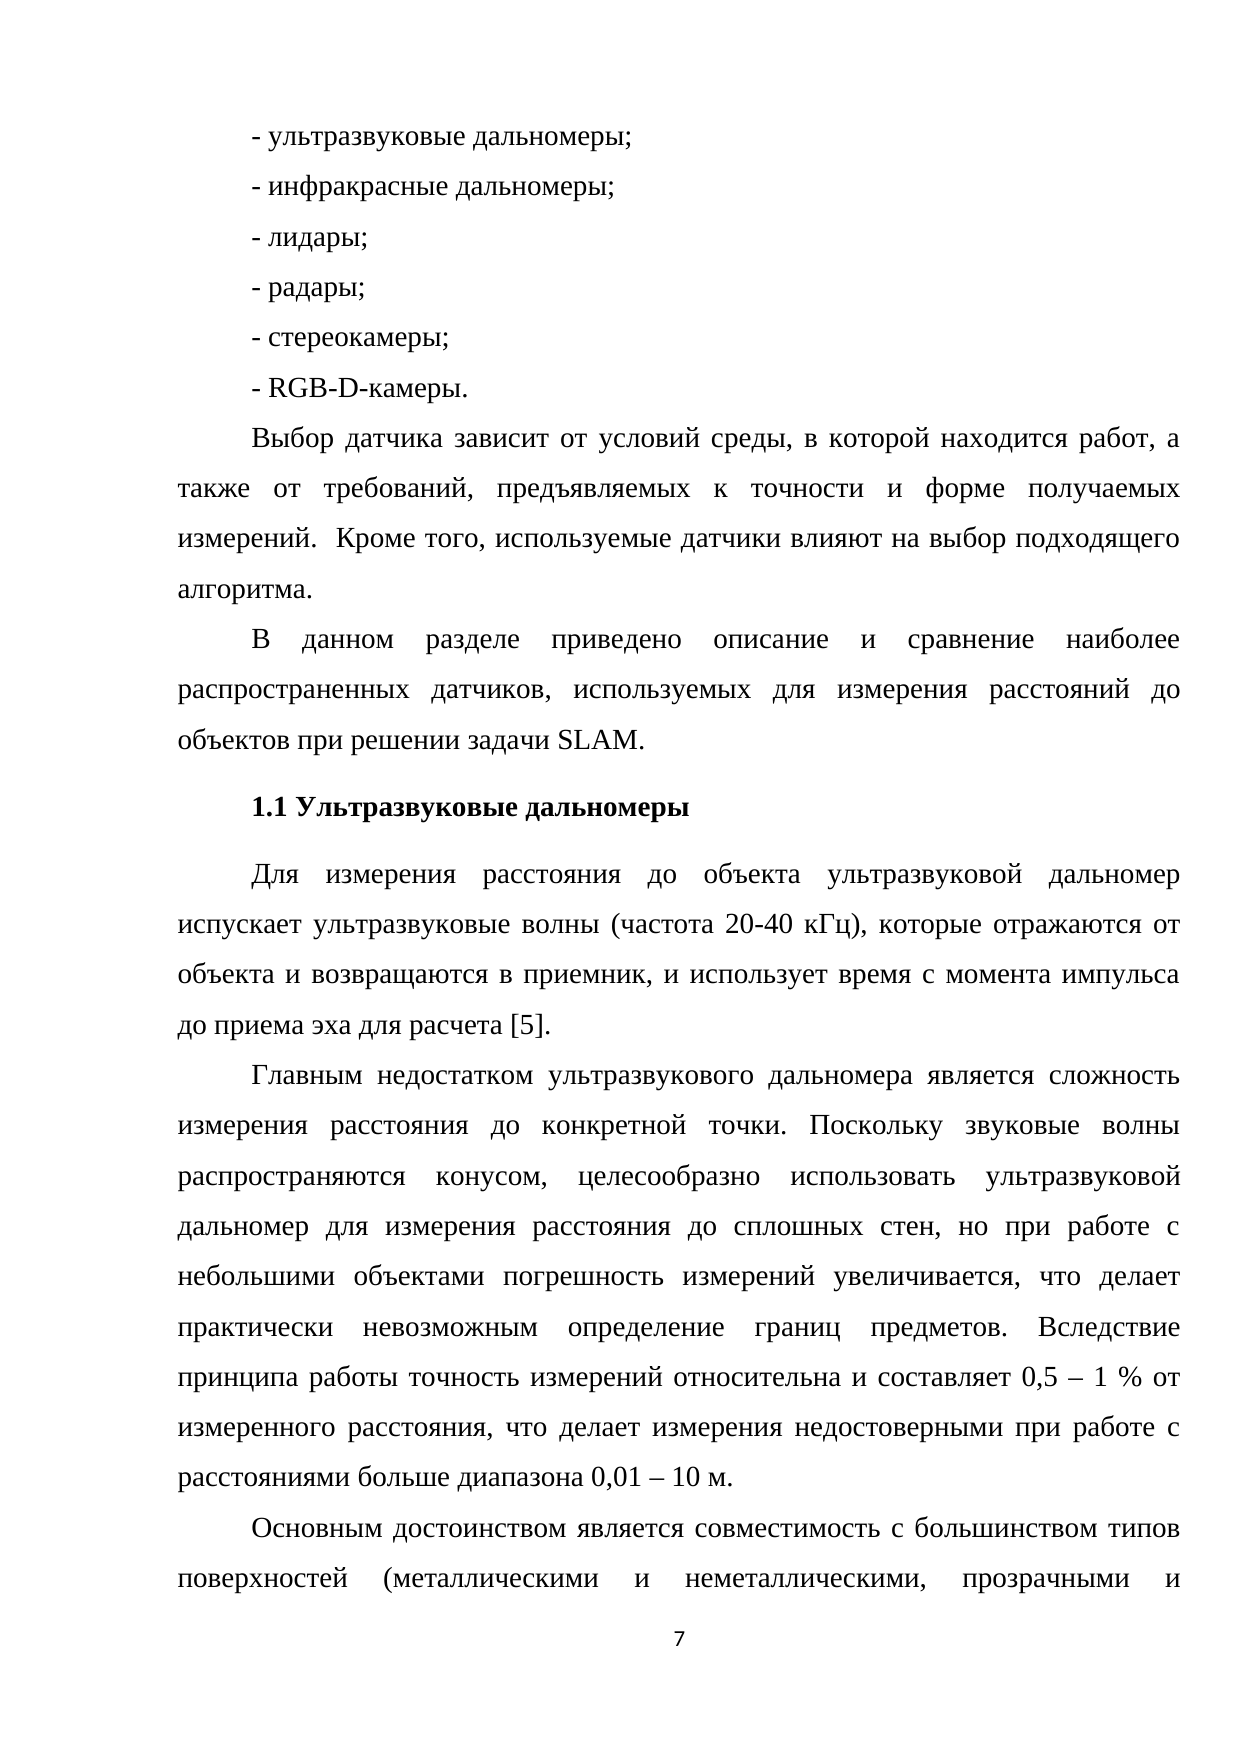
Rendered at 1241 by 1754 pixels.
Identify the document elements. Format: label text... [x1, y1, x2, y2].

text - ультразвуковые дальномеры; [177, 118, 1181, 152]
text Для измерения расстояния до объекта ультразвуковой дальномер испускает ультразвуковые волны (частота 20-40 кГц), которые отражаются от объекта и возвращаются в приемник, и использует время с момента импульса до приема эха для расчета [5]. [177, 856, 1181, 1040]
text - RGB-D-камеры. [177, 370, 1181, 403]
text Выбор датчика зависит от условий среды, в которой находится работ, а также от требований, предъявляемых к точности и форме получаемых измерений. Кроме того, используемые датчики влияют на выбор подходящего алгоритма. [177, 420, 1181, 604]
text - лидары; [177, 219, 1181, 252]
text - радары; [177, 269, 1181, 303]
text - инфракрасные дальномеры; [177, 168, 1181, 202]
text В данном разделе приведено описание и сравнение наиболее распространенных датчиков, используемых для измерения расстояний до объектов при решении задачи SLAM. [177, 621, 1181, 755]
text - стереокамеры; [177, 319, 1181, 353]
text Основным достоинством является совместимость с большинством типов поверхностей (металлическими и неметаллическими, прозрачными и [177, 1510, 1181, 1594]
text 1.1 Ультразвуковые дальномеры [177, 789, 1181, 822]
text Главным недостатком ультразвукового дальномера является сложность измерения расстояния до конкретной точки. Поскольку звуковые волны распространяются конусом, целесообразно использовать ультразвуковой дальномер для измерения расстояния до сплошных стен, но при работе с небольшими объектами погрешность измерений увеличивается, что делает практически невозможным определение границ предметов. Вследствие принципа работы точность измерений относительна и составляет 0,5 – 1 % от измеренного расстояния, что делает измерения недостоверными при работе с расстояниями больше диапазона 0,01 – 10 м. [177, 1057, 1181, 1493]
